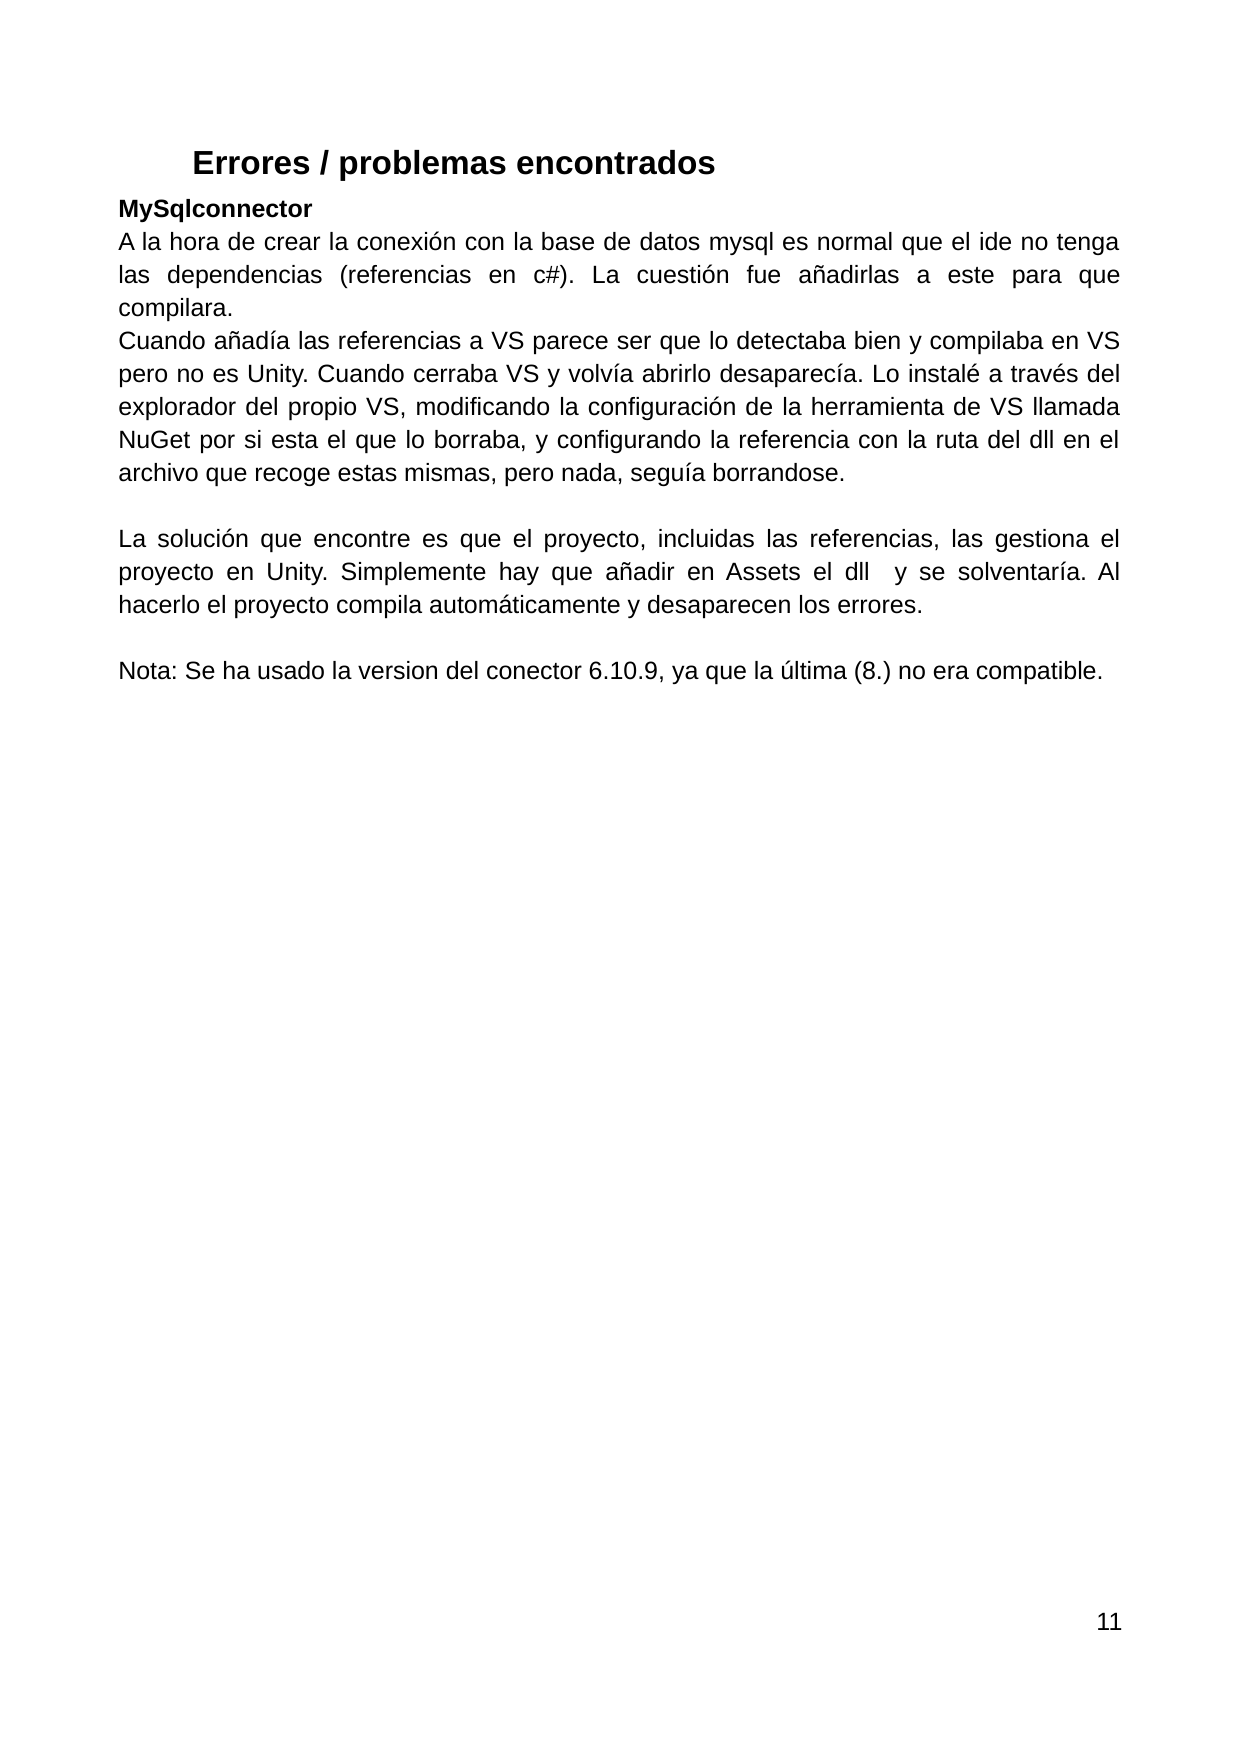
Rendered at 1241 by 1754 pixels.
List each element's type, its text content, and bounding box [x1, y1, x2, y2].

subtitle Errores / problemas encontrados [118, 143, 1122, 182]
text La solución que encontre es que el proyecto, incluidas las referencias, las gestiona el proyecto en Unity. Simplemente hay que añadir en Assets el dll y se solventaría. Al hacerlo el proyecto compila automáticamente y desaparecen los errores. [118, 524, 1122, 619]
text A la hora de crear la conexión con la base de datos mysql es normal que el ide no tenga las dependencias (referencias en c#). La cuestión fue añadirlas a este para que compilara. [118, 227, 1122, 322]
text MySqlconnector [118, 194, 1122, 223]
text Cuando añadía las referencias a VS parece ser que lo detectaba bien y compilaba en VS pero no es Unity. Cuando cerraba VS y volvía abrirlo desaparecía. Lo instalé a través del explorador del propio VS, modificando la configuración de la herramienta de VS llamada NuGet por si esta el que lo borraba, y configurando la referencia con la ruta del dll en el archivo que recoge estas mismas, pero nada, seguía borrandose. [118, 326, 1122, 487]
text Nota: Se ha usado la version del conector 6.10.9, ya que la última (8.) no era compatible. [118, 656, 1122, 685]
